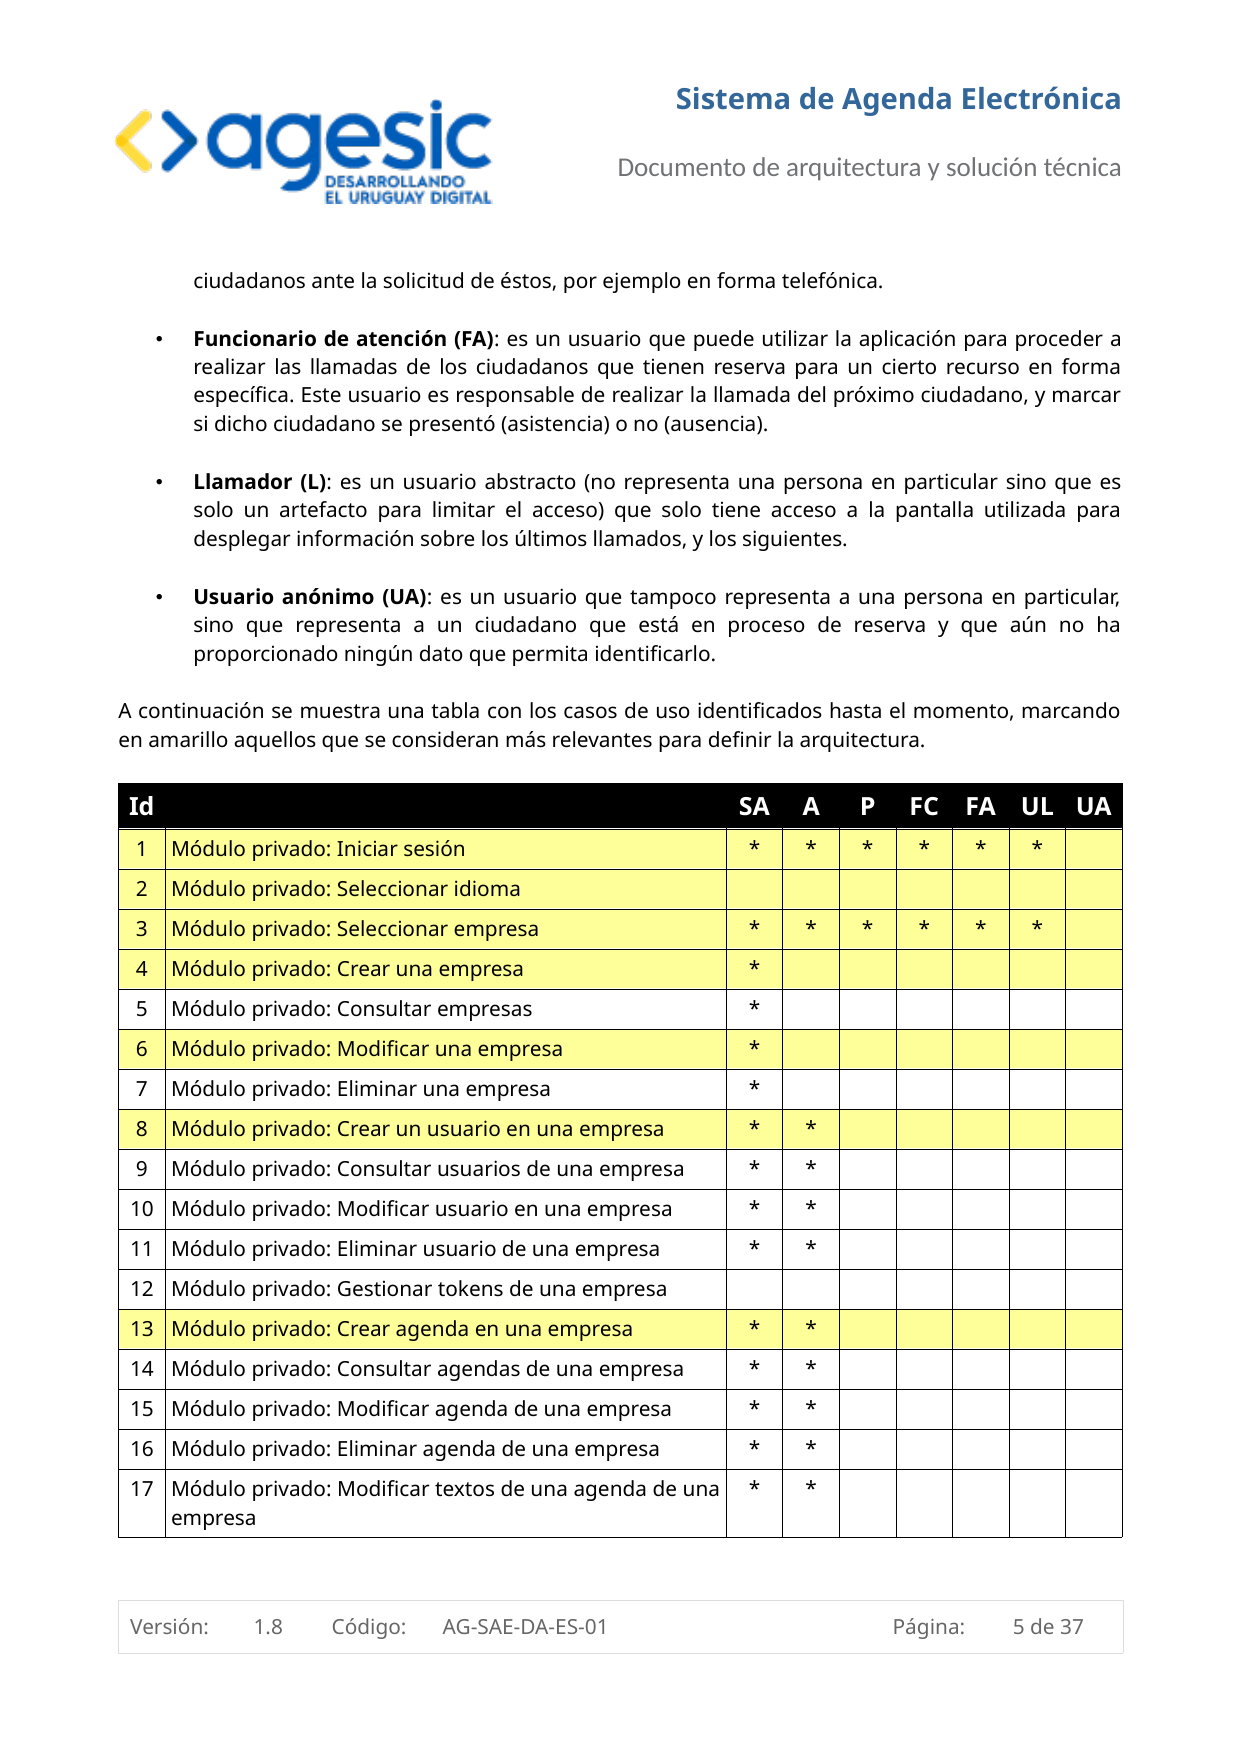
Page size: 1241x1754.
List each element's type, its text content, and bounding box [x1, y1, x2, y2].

table_cell Módulo privado: Modificar textos de una agenda de una empresa [166, 1470, 726, 1537]
table_cell Módulo privado: Eliminar agenda de una empresa [166, 1430, 726, 1468]
table_cell [783, 1270, 839, 1308]
table_cell Módulo privado: Eliminar una empresa [166, 1070, 726, 1108]
table_cell * [840, 830, 896, 868]
table_cell 1 [119, 830, 165, 868]
table_cell * [783, 1310, 839, 1348]
table_cell Módulo privado: Crear agenda en una empresa [166, 1310, 726, 1348]
table_cell Módulo privado: Iniciar sesión [166, 830, 726, 868]
table_cell [840, 1470, 896, 1537]
table_cell [1066, 1270, 1122, 1308]
list Funcionario de atención (FA): es un usuario que puede utilizar la aplicación para proceder a realizar las llamadas de los ciudadanos que tienen reserva para un cierto recurso en forma específica. Este usuario es responsable de realizar la llamada del próximo ciudadano, y marcar si dicho ciudadano se presentó (asistencia) o no (ausencia). [156, 324, 1122, 437]
table_cell 14 [119, 1350, 165, 1388]
table_cell * [783, 1110, 839, 1148]
table_cell [897, 1110, 952, 1148]
table_cell [727, 870, 782, 908]
table_header UL [1010, 784, 1065, 828]
table_cell * [783, 1390, 839, 1428]
list Llamador (L): es un usuario abstracto (no representa una persona en particular sino que es solo un artefacto para limitar el acceso) que solo tiene acceso a la pantalla utilizada para desplegar información sobre los últimos llamados, y los siguientes. [156, 467, 1122, 552]
table_cell 13 [119, 1310, 165, 1348]
table_cell * [727, 1390, 782, 1428]
table_cell 9 [119, 1150, 165, 1188]
table_cell * [783, 1150, 839, 1188]
table_cell Módulo privado: Modificar una empresa [166, 1030, 726, 1068]
table_cell 15 [119, 1390, 165, 1428]
table_cell [953, 1110, 1009, 1148]
table_cell [897, 1030, 952, 1068]
table_cell [840, 870, 896, 908]
list Usuario anónimo (UA): es un usuario que tampoco representa a una persona en particular, sino que representa a un ciudadano que está en proceso de reserva y que aún no ha proporcionado ningún dato que permita identificarlo. [156, 582, 1122, 667]
table_cell 11 [119, 1230, 165, 1268]
table_cell Módulo privado: Gestionar tokens de una empresa [166, 1270, 726, 1308]
table_cell [1066, 1190, 1122, 1228]
table_cell [727, 1270, 782, 1308]
table_cell [953, 1270, 1009, 1308]
table_cell [1066, 1390, 1122, 1428]
table_header [166, 784, 726, 828]
table_cell * [783, 1470, 839, 1537]
table_cell [1066, 1430, 1122, 1468]
table_cell * [727, 910, 782, 948]
text A continuación se muestra una tabla con los casos de uso identificados hasta el momento, marcando en amarillo aquellos que se consideran más relevantes para definir la arquitectura. [118, 697, 1122, 753]
table_cell * [953, 830, 1009, 868]
table_cell [1066, 910, 1122, 948]
table_cell * [783, 1190, 839, 1228]
table_cell * [727, 830, 782, 868]
table_cell Módulo privado: Seleccionar empresa [166, 910, 726, 948]
table_cell 6 [119, 1030, 165, 1068]
table_cell [1066, 1350, 1122, 1388]
table_cell * [727, 1150, 782, 1188]
table_cell [897, 1310, 952, 1348]
table_header UA [1066, 784, 1122, 828]
table_cell * [727, 1070, 782, 1108]
table_cell [897, 1270, 952, 1308]
table_cell [1066, 870, 1122, 908]
table_cell 16 [119, 1430, 165, 1468]
table_cell [840, 950, 896, 988]
table_header Id [119, 784, 165, 828]
table_cell [1010, 1190, 1065, 1228]
table_cell Módulo privado: Seleccionar idioma [166, 870, 726, 908]
table_cell [1066, 950, 1122, 988]
table_cell * [783, 1230, 839, 1268]
table_cell [1066, 1070, 1122, 1108]
table_cell 3 [119, 910, 165, 948]
table_cell Módulo privado: Consultar empresas [166, 990, 726, 1028]
table_cell * [1010, 830, 1065, 868]
table_cell [1010, 1470, 1065, 1537]
table_cell [953, 1230, 1009, 1268]
table_cell Módulo privado: Crear una empresa [166, 950, 726, 988]
table_cell [1010, 1270, 1065, 1308]
table_cell [840, 1030, 896, 1068]
table_cell [783, 950, 839, 988]
table_cell * [727, 950, 782, 988]
table_cell * [783, 830, 839, 868]
table_cell [1010, 1030, 1065, 1068]
table_header FA [953, 784, 1009, 828]
table_cell * [727, 1310, 782, 1348]
picture [115, 99, 493, 204]
table_cell [1010, 1070, 1065, 1108]
table_cell [840, 1070, 896, 1108]
table_cell [953, 1150, 1009, 1188]
table_cell [897, 990, 952, 1028]
table_cell [897, 1430, 952, 1468]
table_cell [953, 1470, 1009, 1537]
table_cell * [727, 990, 782, 1028]
table_cell * [727, 1190, 782, 1228]
table_cell [897, 950, 952, 988]
table_cell 4 [119, 950, 165, 988]
table_cell * [783, 910, 839, 948]
table_cell [840, 1310, 896, 1348]
table_cell 17 [119, 1470, 165, 1537]
table_cell Módulo privado: Modificar usuario en una empresa [166, 1190, 726, 1228]
table_cell [840, 1230, 896, 1268]
table_cell 12 [119, 1270, 165, 1308]
table_cell * [783, 1430, 839, 1468]
table_cell [840, 990, 896, 1028]
table_cell [953, 1350, 1009, 1388]
table_cell [1066, 990, 1122, 1028]
table_cell [953, 1030, 1009, 1068]
table_cell [897, 1470, 952, 1537]
table_cell * [727, 1350, 782, 1388]
table_cell 8 [119, 1110, 165, 1148]
table_cell [953, 1190, 1009, 1228]
table_cell Módulo privado: Consultar usuarios de una empresa [166, 1150, 726, 1188]
table_cell [1010, 1150, 1065, 1188]
table_cell [953, 1390, 1009, 1428]
table_cell * [727, 1430, 782, 1468]
table_cell [840, 1390, 896, 1428]
table_cell [897, 1350, 952, 1388]
table_cell [1010, 1350, 1065, 1388]
table_cell [1066, 1230, 1122, 1268]
table_cell [897, 1150, 952, 1188]
table_cell [897, 1230, 952, 1268]
table_cell [840, 1150, 896, 1188]
table_header SA [727, 784, 782, 828]
list ciudadanos ante la solicitud de éstos, por ejemplo en forma telefónica. [156, 266, 1122, 294]
table_cell [1010, 1390, 1065, 1428]
table_cell [897, 1070, 952, 1108]
table_cell [953, 990, 1009, 1028]
table_cell [783, 870, 839, 908]
table_cell * [727, 1110, 782, 1148]
table_cell [840, 1270, 896, 1308]
table_cell 10 [119, 1190, 165, 1228]
table_cell Módulo privado: Modificar agenda de una empresa [166, 1390, 726, 1428]
table_cell * [727, 1030, 782, 1068]
table_cell [1066, 1150, 1122, 1188]
table_cell [1010, 1310, 1065, 1348]
table_cell 7 [119, 1070, 165, 1108]
table_cell [1066, 830, 1122, 868]
table_cell [1066, 1470, 1122, 1537]
table_cell [1010, 990, 1065, 1028]
table_cell [953, 950, 1009, 988]
table_cell 5 [119, 990, 165, 1028]
table_cell [897, 1390, 952, 1428]
table_cell [783, 1070, 839, 1108]
table_cell [783, 1030, 839, 1068]
table_cell [1010, 1110, 1065, 1148]
table_cell [840, 1190, 896, 1228]
table_cell * [840, 910, 896, 948]
table_cell [953, 1070, 1009, 1108]
table_cell [840, 1350, 896, 1388]
table_cell [897, 1190, 952, 1228]
table_cell [1066, 1310, 1122, 1348]
table_cell Módulo privado: Eliminar usuario de una empresa [166, 1230, 726, 1268]
table_cell [953, 870, 1009, 908]
table_cell [1010, 950, 1065, 988]
table_cell [1010, 1430, 1065, 1468]
table_cell [1066, 1030, 1122, 1068]
table_cell * [727, 1230, 782, 1268]
table_cell 2 [119, 870, 165, 908]
table_cell [1010, 870, 1065, 908]
table_header FC [897, 784, 952, 828]
table_cell * [953, 910, 1009, 948]
table_cell * [897, 830, 952, 868]
table_cell [953, 1310, 1009, 1348]
table_cell [1010, 1230, 1065, 1268]
table_cell * [727, 1470, 782, 1537]
table_cell [783, 990, 839, 1028]
table_cell * [783, 1350, 839, 1388]
table_cell [1066, 1110, 1122, 1148]
table_header P [840, 784, 896, 828]
table_cell Módulo privado: Consultar agendas de una empresa [166, 1350, 726, 1388]
table_cell * [1010, 910, 1065, 948]
table_cell Módulo privado: Crear un usuario en una empresa [166, 1110, 726, 1148]
table_cell [953, 1430, 1009, 1468]
table_cell [840, 1430, 896, 1468]
table_cell [840, 1110, 896, 1148]
table_cell * [897, 910, 952, 948]
table_header A [783, 784, 839, 828]
table_cell [897, 870, 952, 908]
